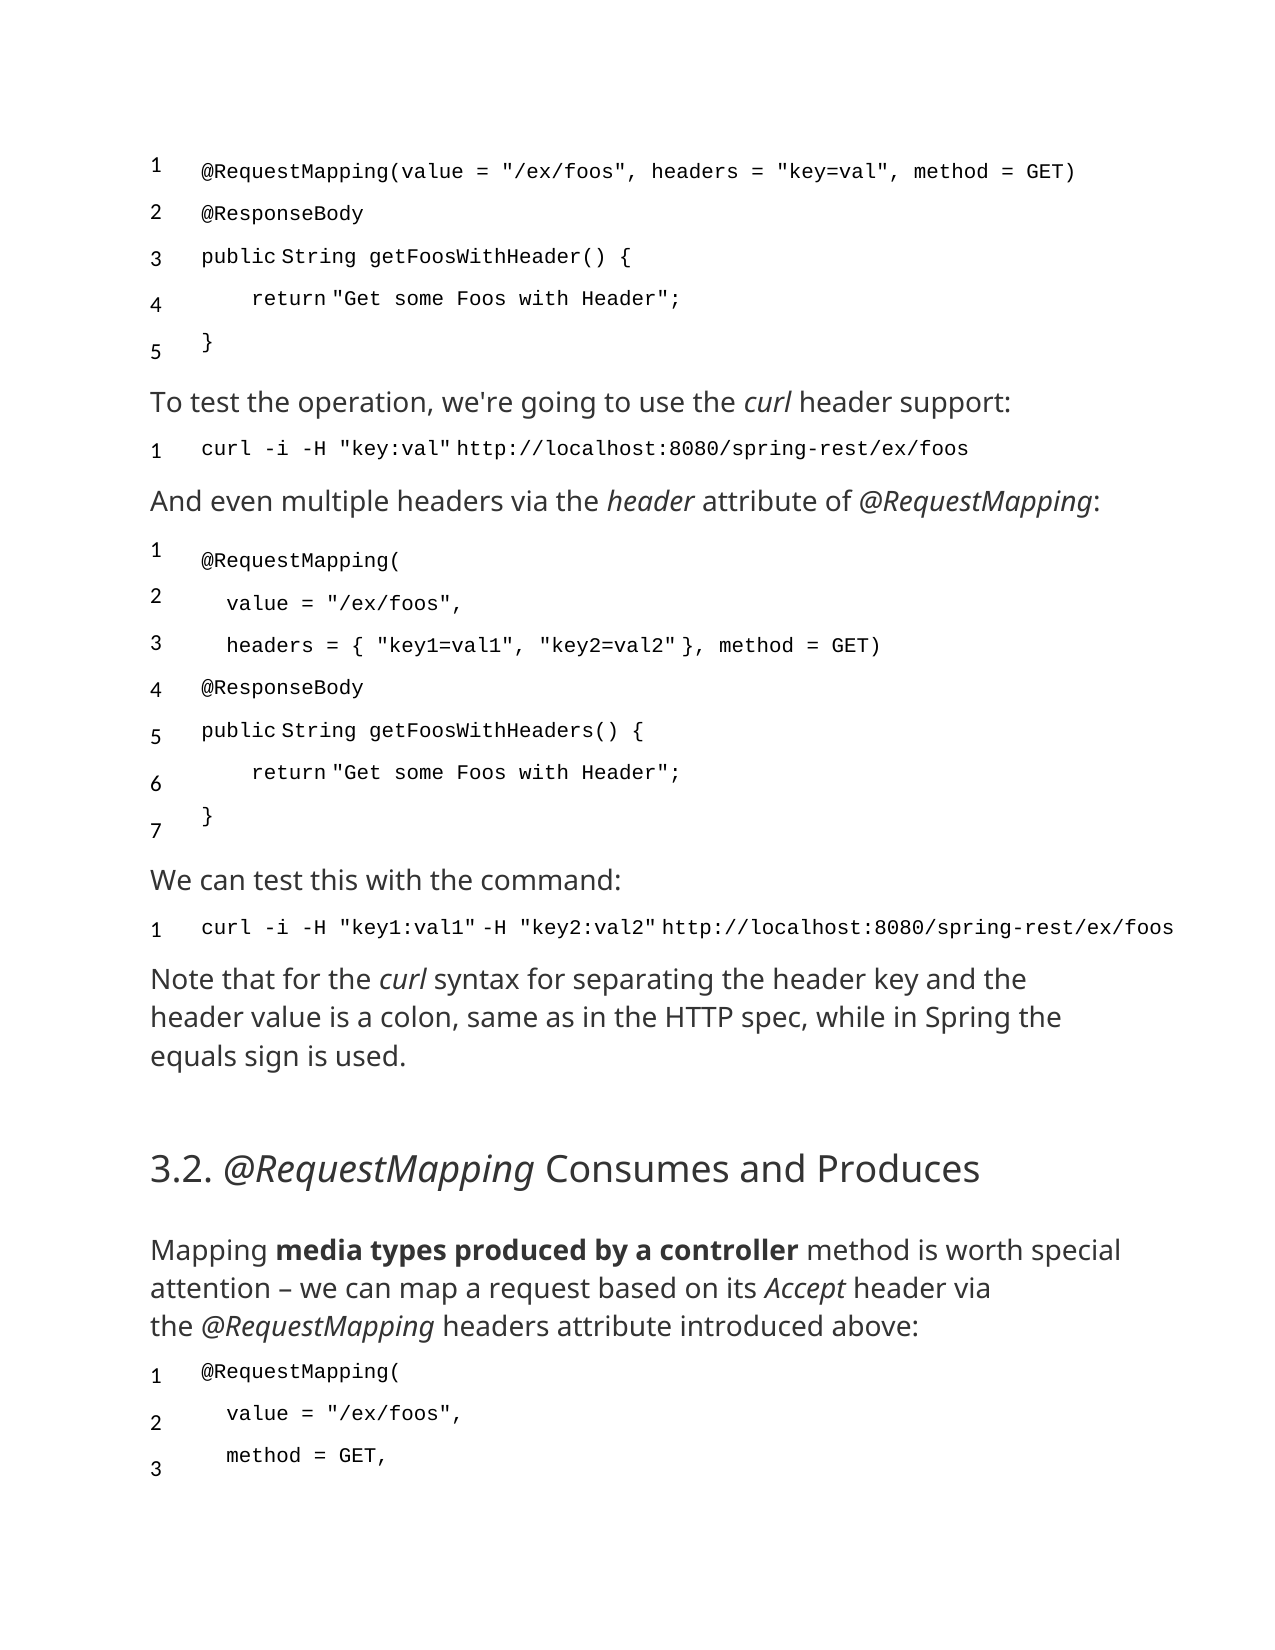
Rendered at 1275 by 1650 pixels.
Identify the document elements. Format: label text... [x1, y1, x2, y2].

text Note that for the curl syntax for separating the header key and the header value is a colon, same as in the HTTP spec, while in Spring the equals sign is used. [150, 959, 1125, 1074]
table_header 1 2 3 [150, 1361, 201, 1499]
text Mapping media types produced by a controller method is worth special attention – we can map a request based on its Accept header via the @RequestMapping headers attribute introduced above: [150, 1230, 1125, 1345]
table_header @RequestMapping( value = "/ex/foos", headers = { "key1=val1", "key2=val2" }, method = GET) @ResponseBody public String getFoosWithHeaders() { return "Get some Foos with Header"; } [201, 535, 1275, 861]
text To test the operation, we're going to use the curl header support: [150, 382, 1125, 421]
text And even multiple headers via the header attribute of @RequestMapping: [150, 481, 1125, 519]
table_header 1 [150, 915, 201, 959]
table_header 1 [150, 436, 201, 481]
text We can test this with the command: [150, 861, 1125, 899]
table_header @RequestMapping( value = "/ex/foos", method = GET, [201, 1361, 1275, 1499]
table_header 1 2 3 4 5 6 7 [150, 535, 201, 861]
table_header curl -i -H "key:val" http://localhost:8080/spring-rest/ex/foos [201, 436, 1275, 481]
table_header @RequestMapping(value = "/ex/foos", headers = "key=val", method = GET) @ResponseBody public String getFoosWithHeader() { return "Get some Foos with Header"; } [201, 150, 1275, 382]
subtitle 3.2. @RequestMapping Consumes and Produces [150, 1142, 1125, 1193]
table_header 1 2 3 4 5 [150, 150, 201, 382]
table_header curl -i -H "key1:val1" -H "key2:val2" http://localhost:8080/spring-rest/ex/foos [201, 915, 1275, 959]
